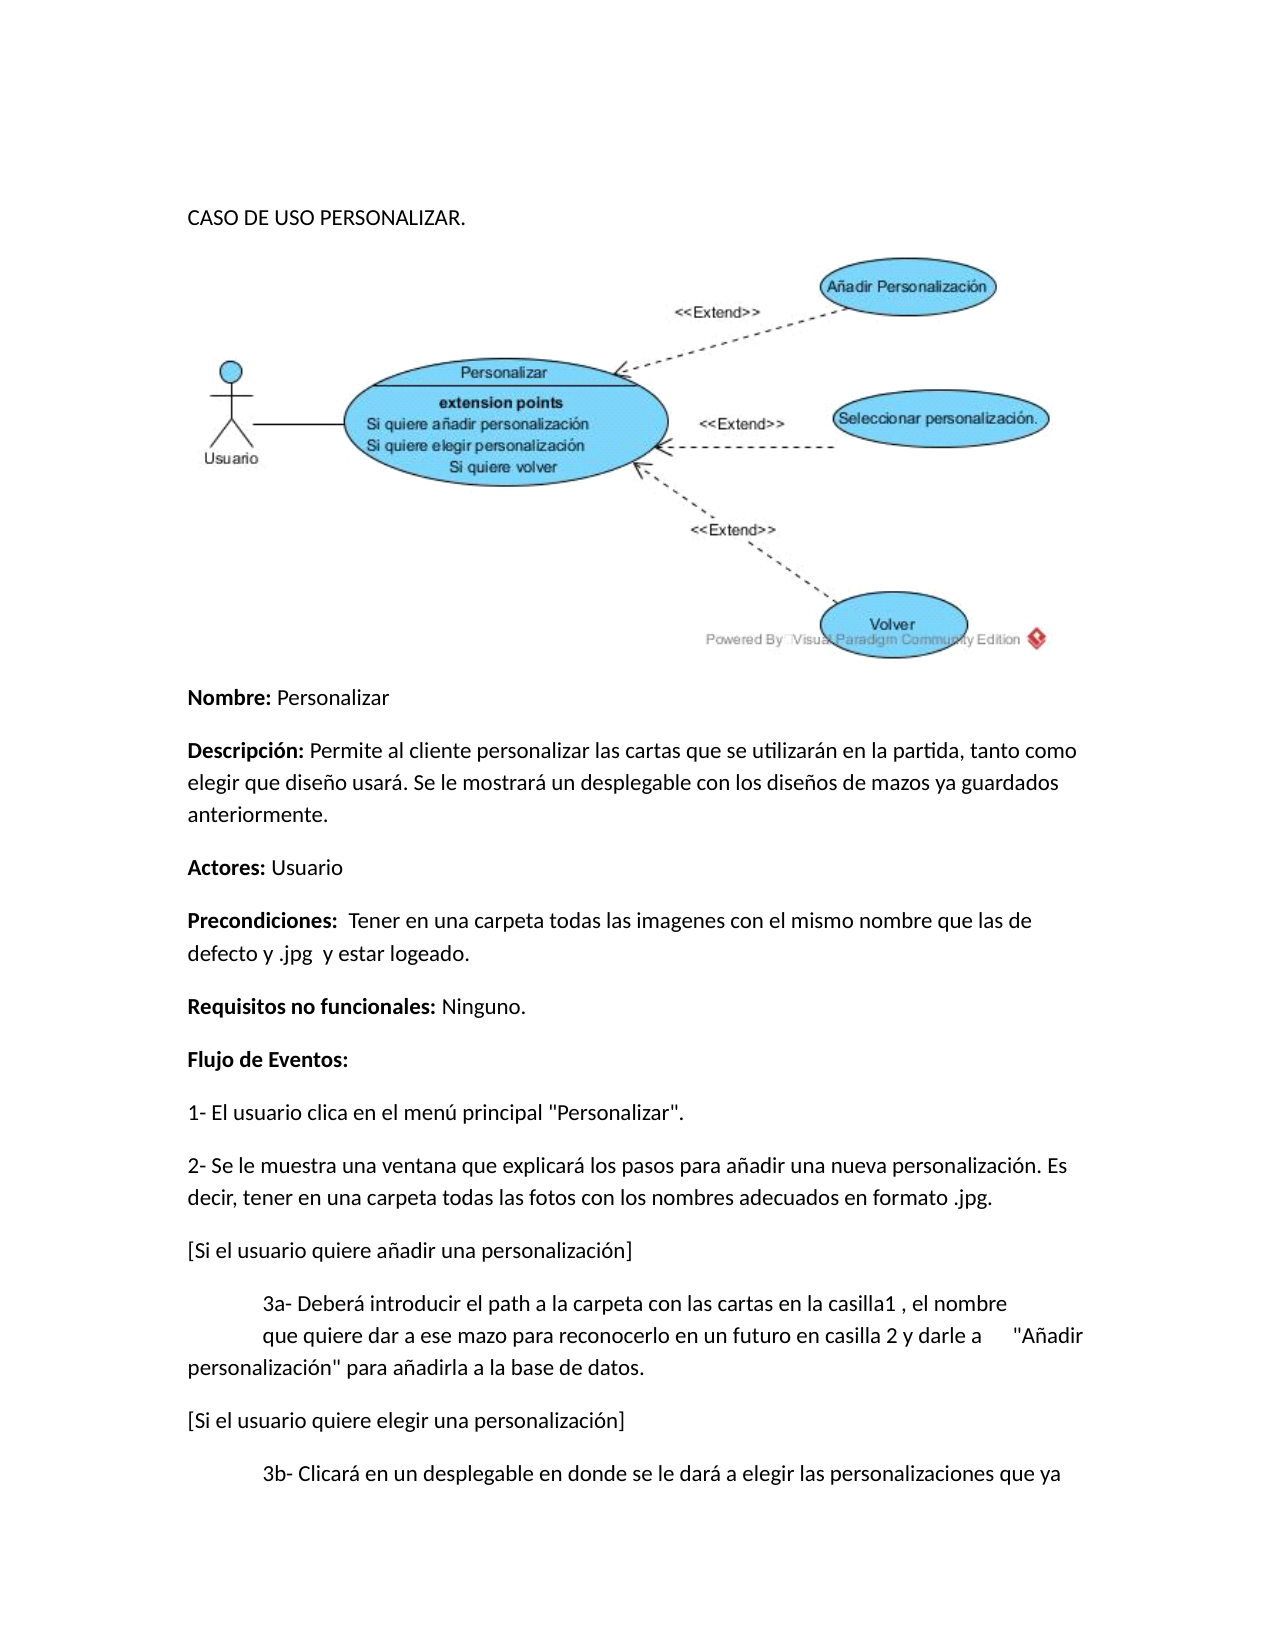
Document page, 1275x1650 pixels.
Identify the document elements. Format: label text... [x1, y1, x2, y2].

text Flujo de Eventos: [187, 1045, 1087, 1073]
text CASO DE USO PERSONALIZAR. [187, 203, 1087, 231]
text 2- Se le muestra una ventana que explicará los pasos para añadir una nueva personalización. Es decir, tener en una carpeta todas las fotos con los nombres adecuados en formato .jpg. [187, 1151, 1087, 1211]
text [Si el usuario quiere añadir una personalización] [187, 1236, 1087, 1264]
text 3a- Deberá introducir el path a la carpeta con las cartas en la casilla1 , el nombre que quiere dar a ese mazo para reconocerlo en un futuro en casilla 2 y darle a "Añadir personalización" para añadirla a la base de datos. [187, 1289, 1087, 1381]
text Descripción: Permite al cliente personalizar las cartas que se utilizarán en la partida, tanto como elegir que diseño usará. Se le mostrará un desplegable con los diseños de mazos ya guardados anteriormente. [187, 736, 1087, 828]
text 3b- Clicará en un desplegable en donde se le dará a elegir las personalizaciones que ya [187, 1459, 1087, 1487]
text Requisitos no funcionales: Ninguno. [187, 992, 1087, 1020]
text Actores: Usuario [187, 853, 1087, 882]
text 1- El usuario clica en el menú principal "Personalizar". [187, 1098, 1087, 1126]
text Nombre: Personalizar [187, 683, 1087, 711]
text Precondiciones: Tener en una carpeta todas las imagenes con el mismo nombre que las de defecto y .jpg y estar logeado. [187, 907, 1087, 967]
text [Si el usuario quiere elegir una personalización] [187, 1406, 1087, 1434]
